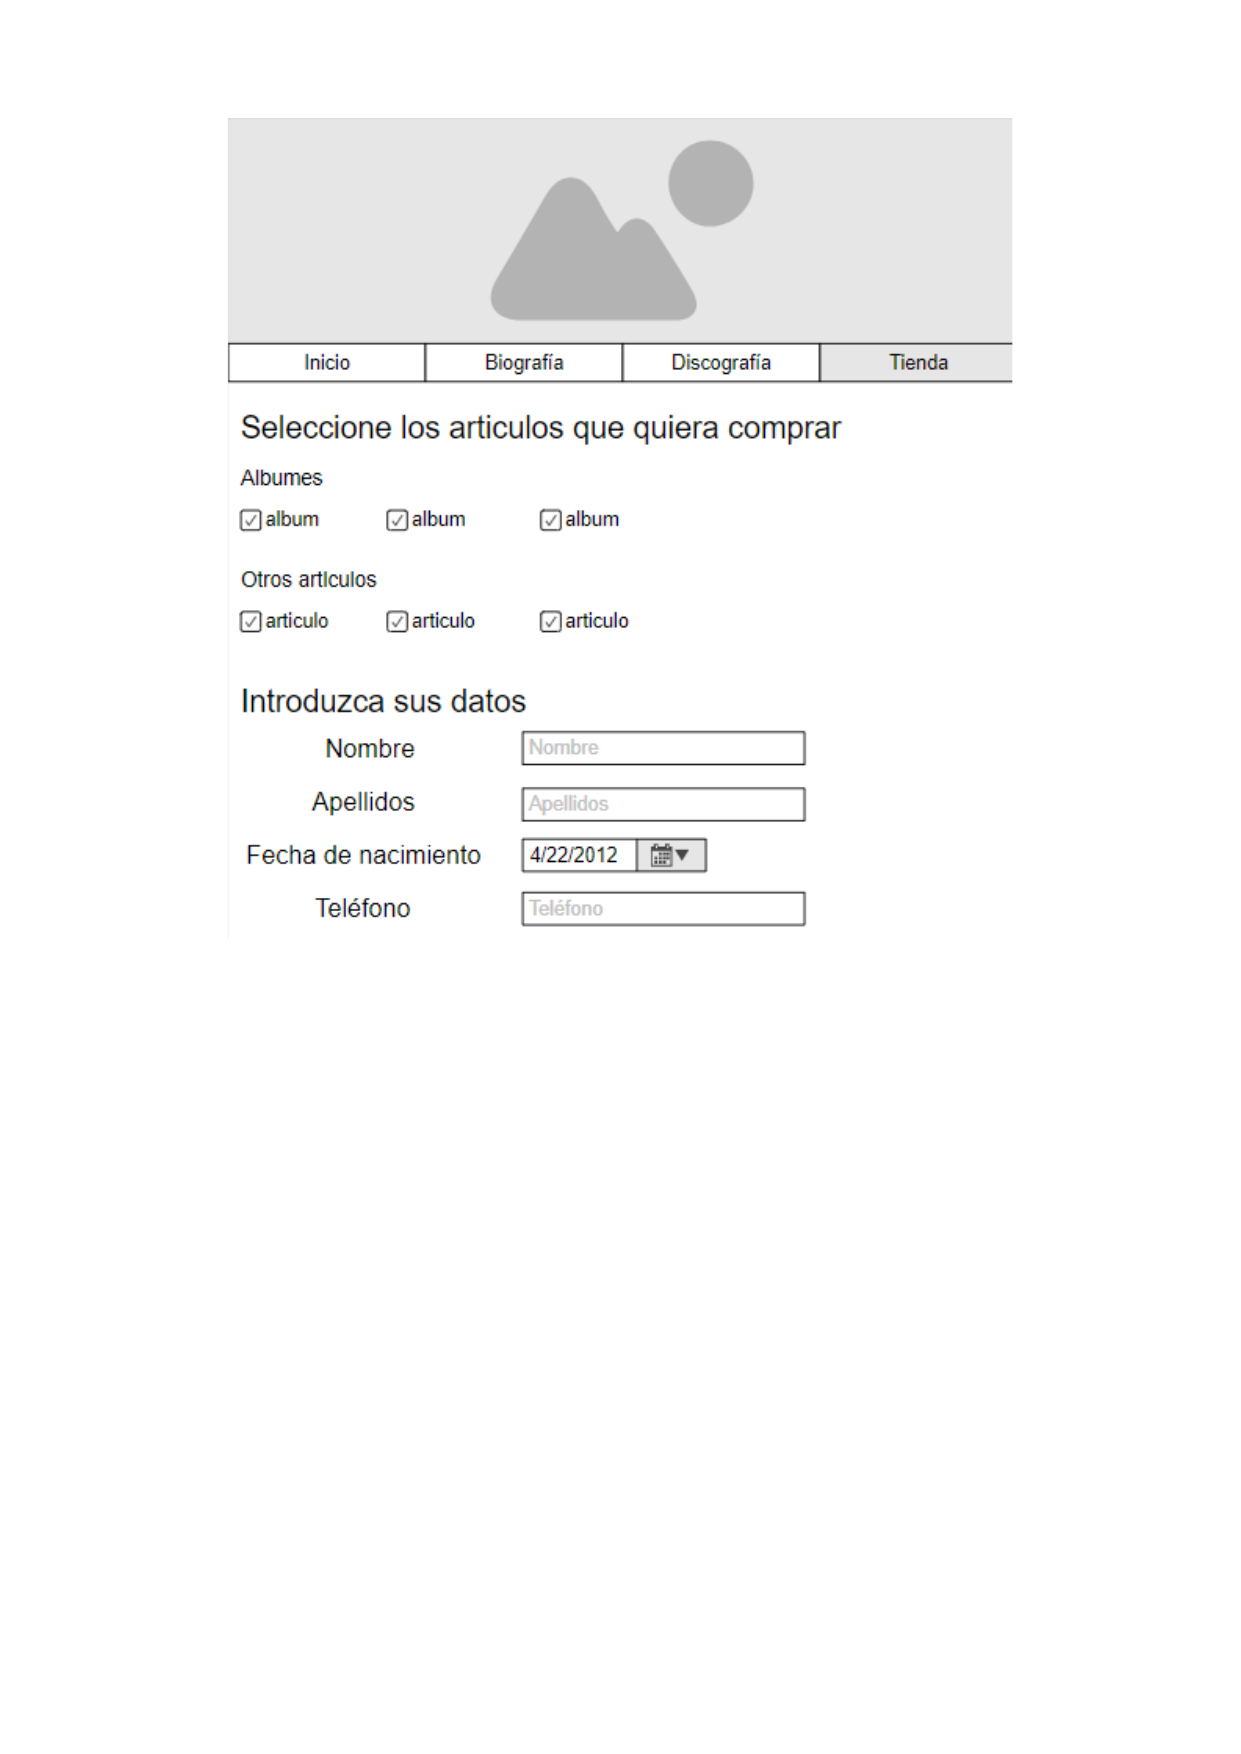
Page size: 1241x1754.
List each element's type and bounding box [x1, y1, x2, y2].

picture [227, 118, 1013, 947]
